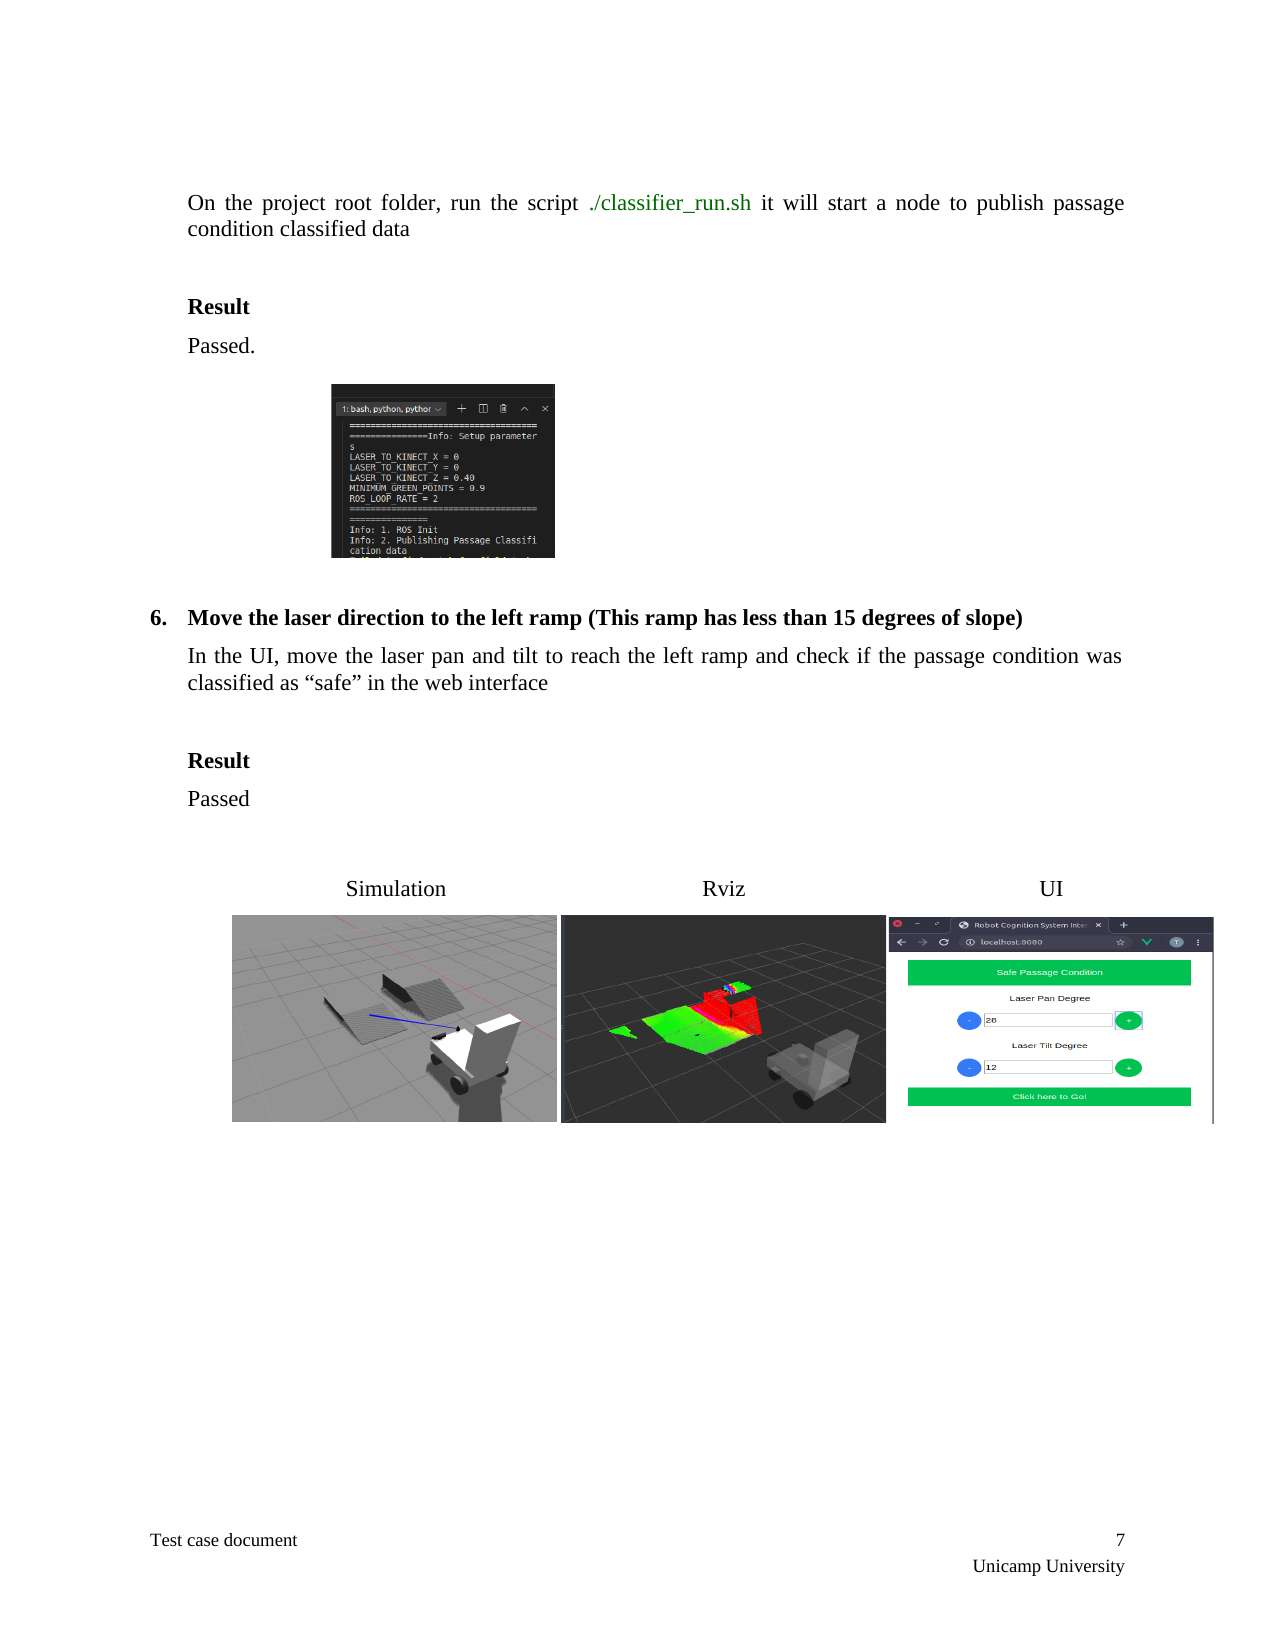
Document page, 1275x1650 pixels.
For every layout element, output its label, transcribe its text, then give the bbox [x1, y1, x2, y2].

table_header Rviz [558, 857, 889, 913]
list On the project root folder, run the script ./classifier_run.sh it will start a node to publish passage condition classified data [150, 189, 1125, 242]
list Move the laser direction to the left ramp (This ramp has less than 15 degrees of slope) [150, 604, 1125, 630]
picture [331, 384, 555, 558]
table_header UI [889, 857, 1213, 913]
table_header Simulation [234, 857, 558, 913]
picture [561, 915, 887, 1123]
list In the UI, move the laser pan and tilt to reach the left ramp and check if the passage condition was classified as “safe” in the web interface [150, 643, 1125, 695]
picture [232, 915, 557, 1122]
list Result [150, 293, 1125, 319]
list Passed [150, 786, 1125, 812]
picture [888, 917, 1214, 1124]
list Result [150, 747, 1125, 773]
list Passed. [150, 332, 1125, 358]
